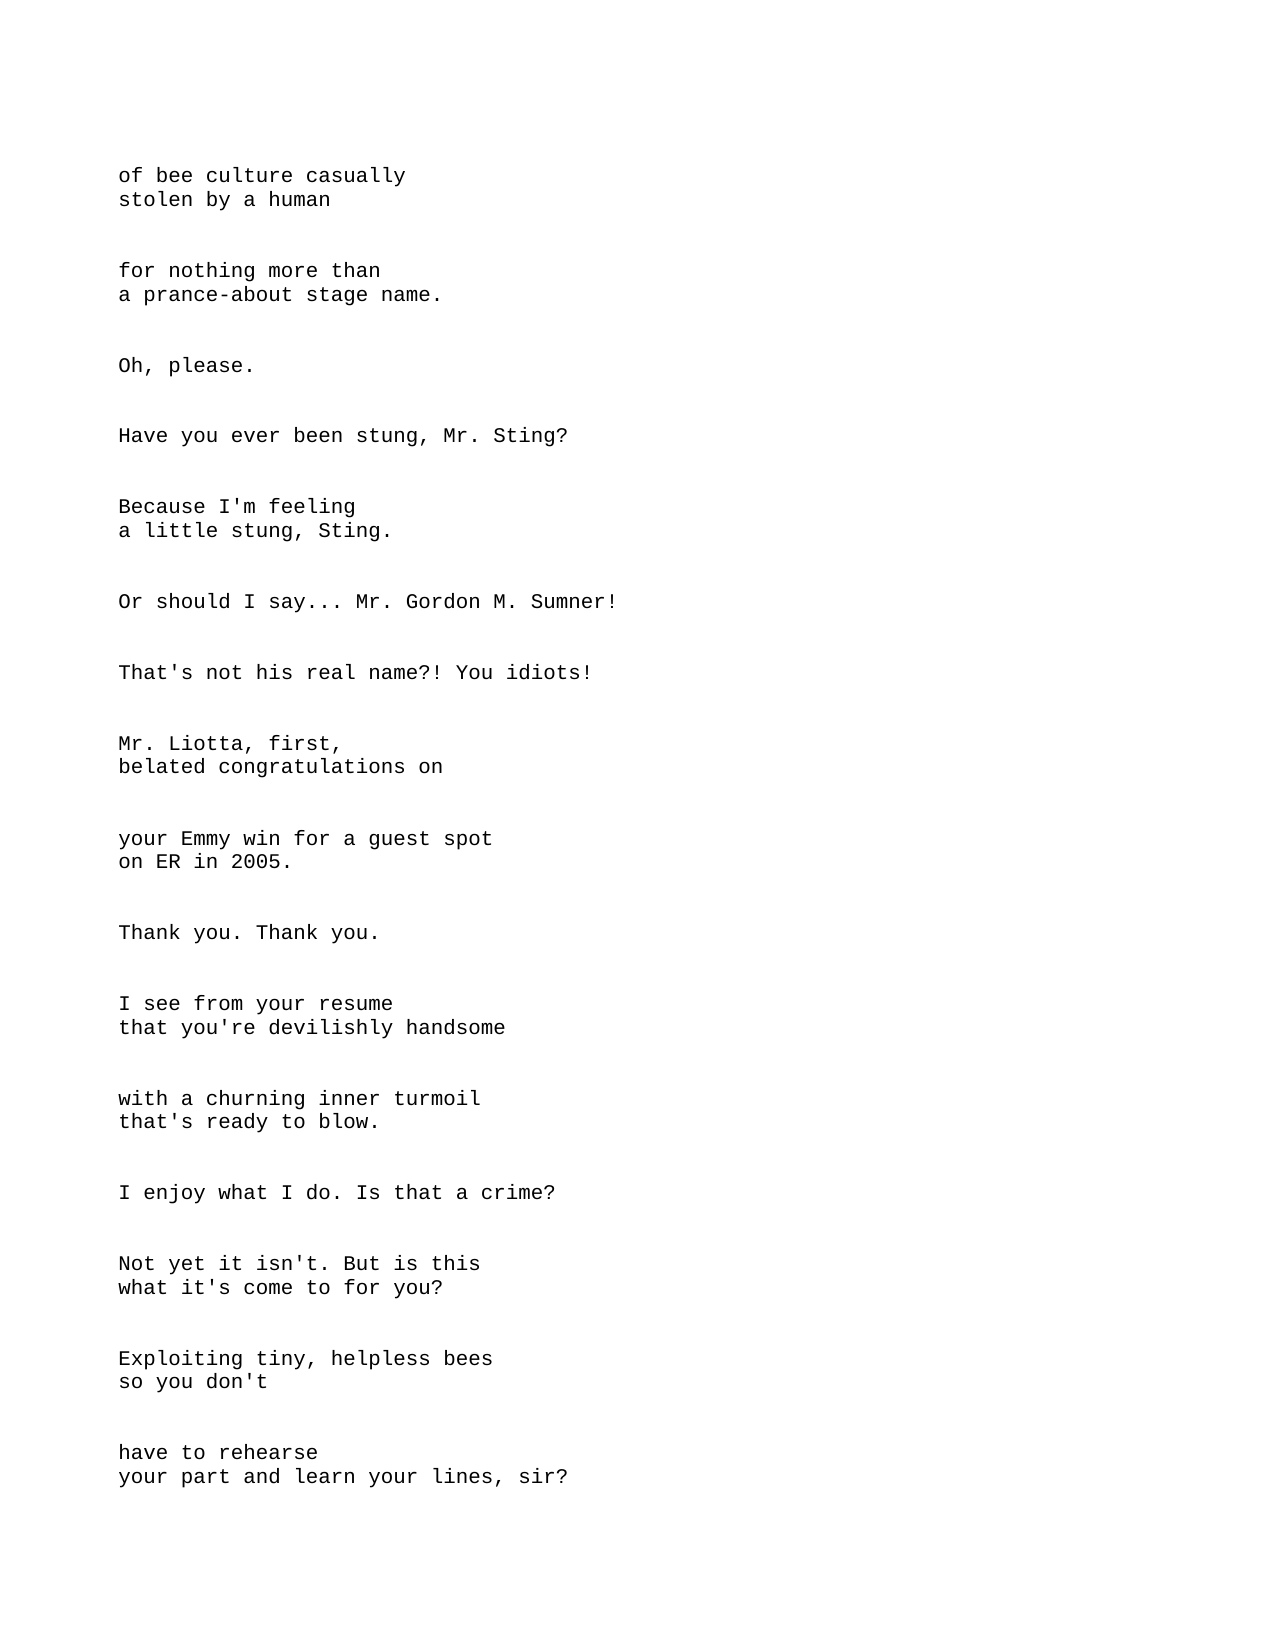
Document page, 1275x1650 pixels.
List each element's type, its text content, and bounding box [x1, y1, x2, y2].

text your part and learn your lines, sir? [118, 1466, 1157, 1489]
text what it's come to for you? [118, 1277, 1157, 1300]
text that's ready to blow. [118, 1111, 1157, 1135]
text belated congratulations on [118, 757, 1157, 780]
text I see from your resume [118, 993, 1157, 1017]
text so you don't [118, 1371, 1157, 1395]
text Exploiting tiny, helpless bees [118, 1348, 1157, 1371]
text that you're devilishly handsome [118, 1017, 1157, 1040]
text with a churning inner turmoil [118, 1088, 1157, 1111]
text have to rehearse [118, 1442, 1157, 1466]
text of bee culture casually [118, 165, 1157, 189]
text Or should I say... Mr. Gordon M. Sumner! [118, 591, 1157, 615]
text a prance-about stage name. [118, 284, 1157, 307]
text Not yet it isn't. But is this [118, 1253, 1157, 1277]
text That's not his real name?! You idiots! [118, 662, 1157, 686]
text for nothing more than [118, 260, 1157, 284]
text Because I'm feeling [118, 496, 1157, 520]
text Thank you. Thank you. [118, 922, 1157, 946]
text Oh, please. [118, 354, 1157, 378]
text your Emmy win for a guest spot [118, 827, 1157, 851]
text on ER in 2005. [118, 851, 1157, 875]
text Have you ever been stung, Mr. Sting? [118, 426, 1157, 449]
text I enjoy what I do. Is that a crime? [118, 1182, 1157, 1206]
text a little stung, Sting. [118, 520, 1157, 544]
text stolen by a human [118, 189, 1157, 213]
text Mr. Liotta, first, [118, 733, 1157, 757]
